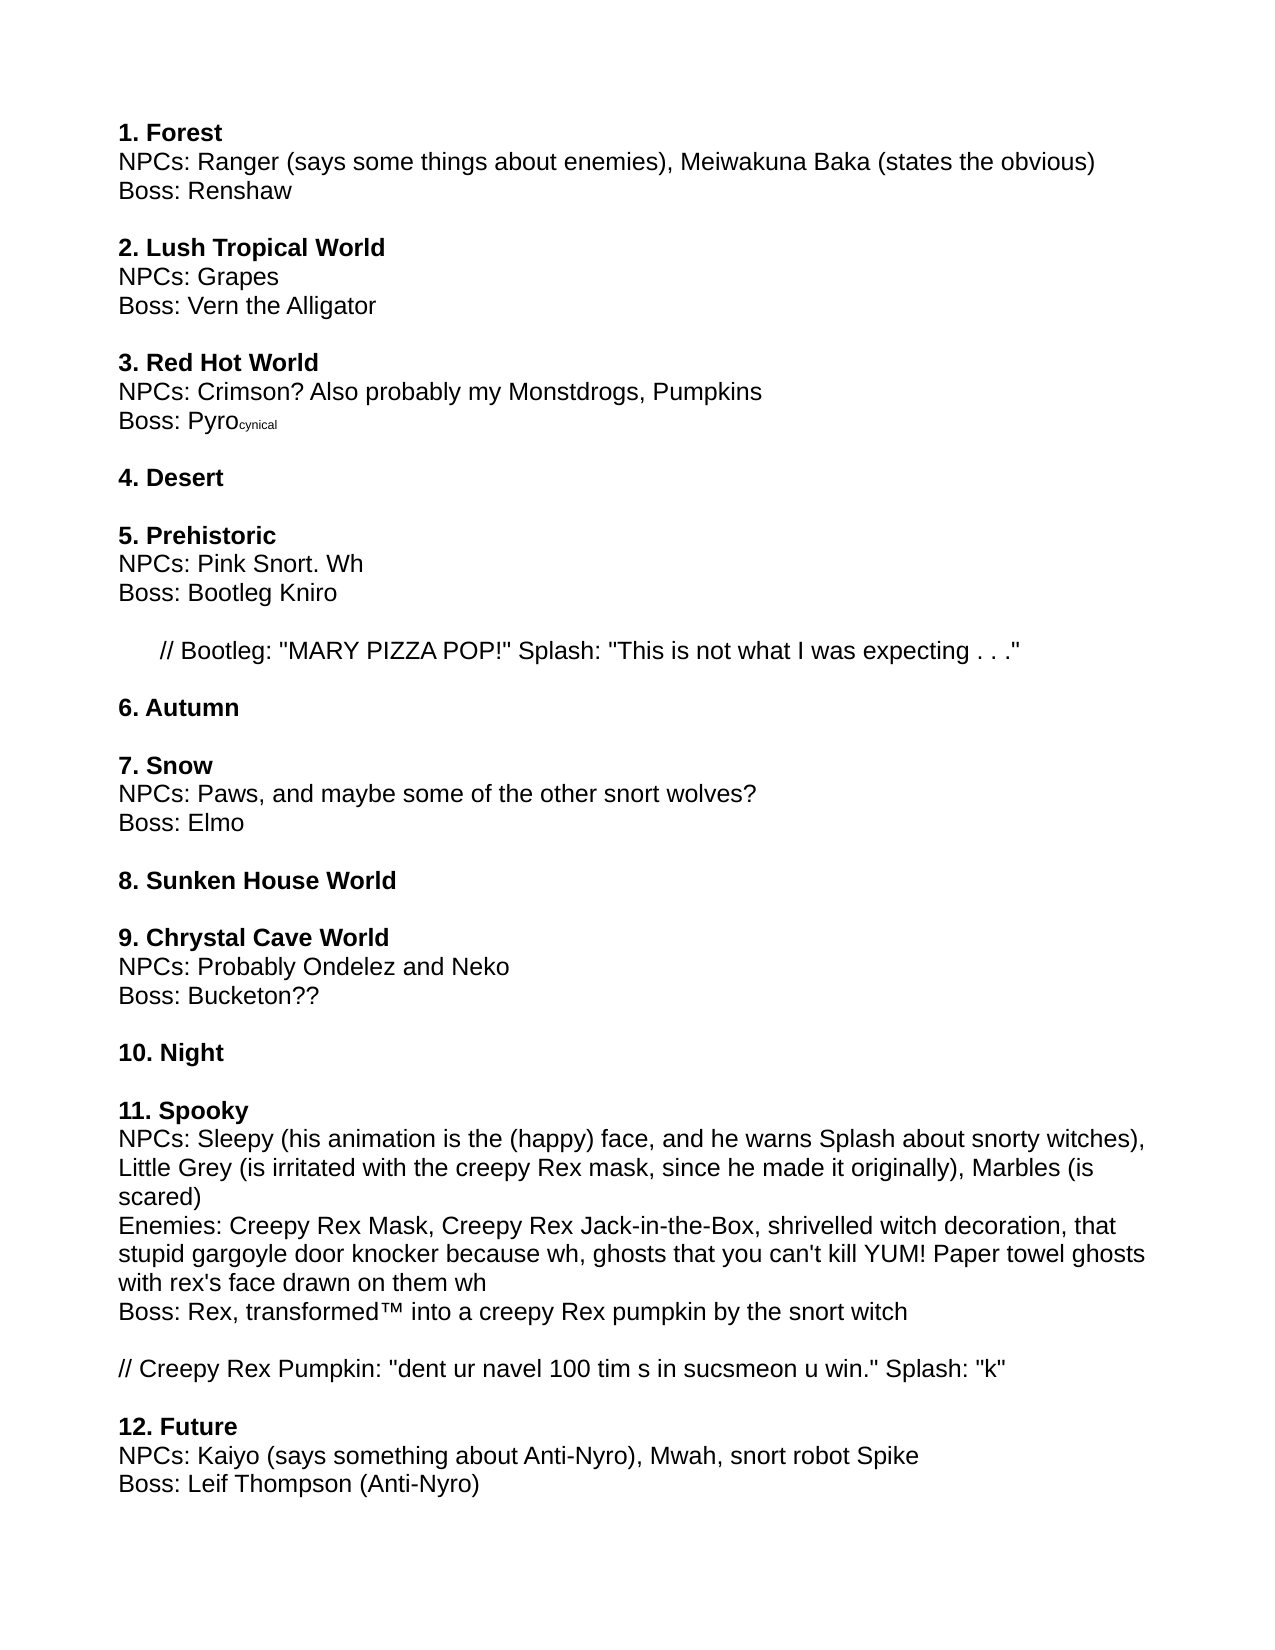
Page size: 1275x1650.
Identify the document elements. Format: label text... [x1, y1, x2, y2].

text 6. Autumn [118, 693, 1157, 722]
text NPCs: Pink Snort. Wh [118, 549, 1157, 578]
text NPCs: Crimson? Also probably my Monstdrogs, Pumpkins [118, 377, 1157, 406]
text // Creepy Rex Pumpkin: "dent ur navel 100 tim s in sucsmeon u win." Splash: "k" [118, 1354, 1157, 1383]
text 3. Red Hot World [118, 348, 1157, 377]
text Boss: Vern the Alligator [118, 291, 1157, 319]
text 5. Prehistoric [118, 521, 1157, 549]
text NPCs: Probably Ondelez and Neko [118, 952, 1157, 981]
text 12. Future [118, 1412, 1157, 1441]
text Boss: Leif Thompson (Anti-Nyro) [118, 1469, 1157, 1498]
text NPCs: Paws, and maybe some of the other snort wolves? [118, 779, 1157, 808]
text 11. Spooky [118, 1096, 1157, 1124]
text 1. Forest [118, 118, 1157, 147]
text NPCs: Grapes [118, 262, 1157, 291]
text // Bootleg: "MARY PIZZA POP!" Splash: "This is not what I was expecting . . ." [118, 636, 1157, 664]
text 2. Lush Tropical World [118, 233, 1157, 262]
text 8. Sunken House World [118, 866, 1157, 894]
text 7. Snow [118, 751, 1157, 779]
text 4. Desert [118, 463, 1157, 492]
text 9. Chrystal Cave World [118, 923, 1157, 952]
text Enemies: Creepy Rex Mask, Creepy Rex Jack-in-the-Box, shrivelled witch decoration, that stupid gargoyle door knocker because wh, ghosts that you can't kill YUM! Paper towel ghosts with rex's face drawn on them wh [118, 1211, 1157, 1297]
text 10. Night [118, 1038, 1157, 1067]
text Boss: Elmo [118, 808, 1157, 837]
text Boss: Bootleg Kniro [118, 578, 1157, 607]
text Boss: Rex, transformed™ into a creepy Rex pumpkin by the snort witch [118, 1297, 1157, 1326]
text Boss: Pyrocynical [118, 406, 1157, 434]
text NPCs: Ranger (says some things about enemies), Meiwakuna Baka (states the obvious) [118, 147, 1157, 176]
text NPCs: Sleepy (his animation is the (happy) face, and he warns Splash about snorty witches), Little Grey (is irritated with the creepy Rex mask, since he made it originally), Marbles (is scared) [118, 1124, 1157, 1211]
text NPCs: Kaiyo (says something about Anti-Nyro), Mwah, snort robot Spike [118, 1441, 1157, 1469]
text Boss: Renshaw [118, 176, 1157, 204]
text Boss: Bucketon?? [118, 981, 1157, 1009]
